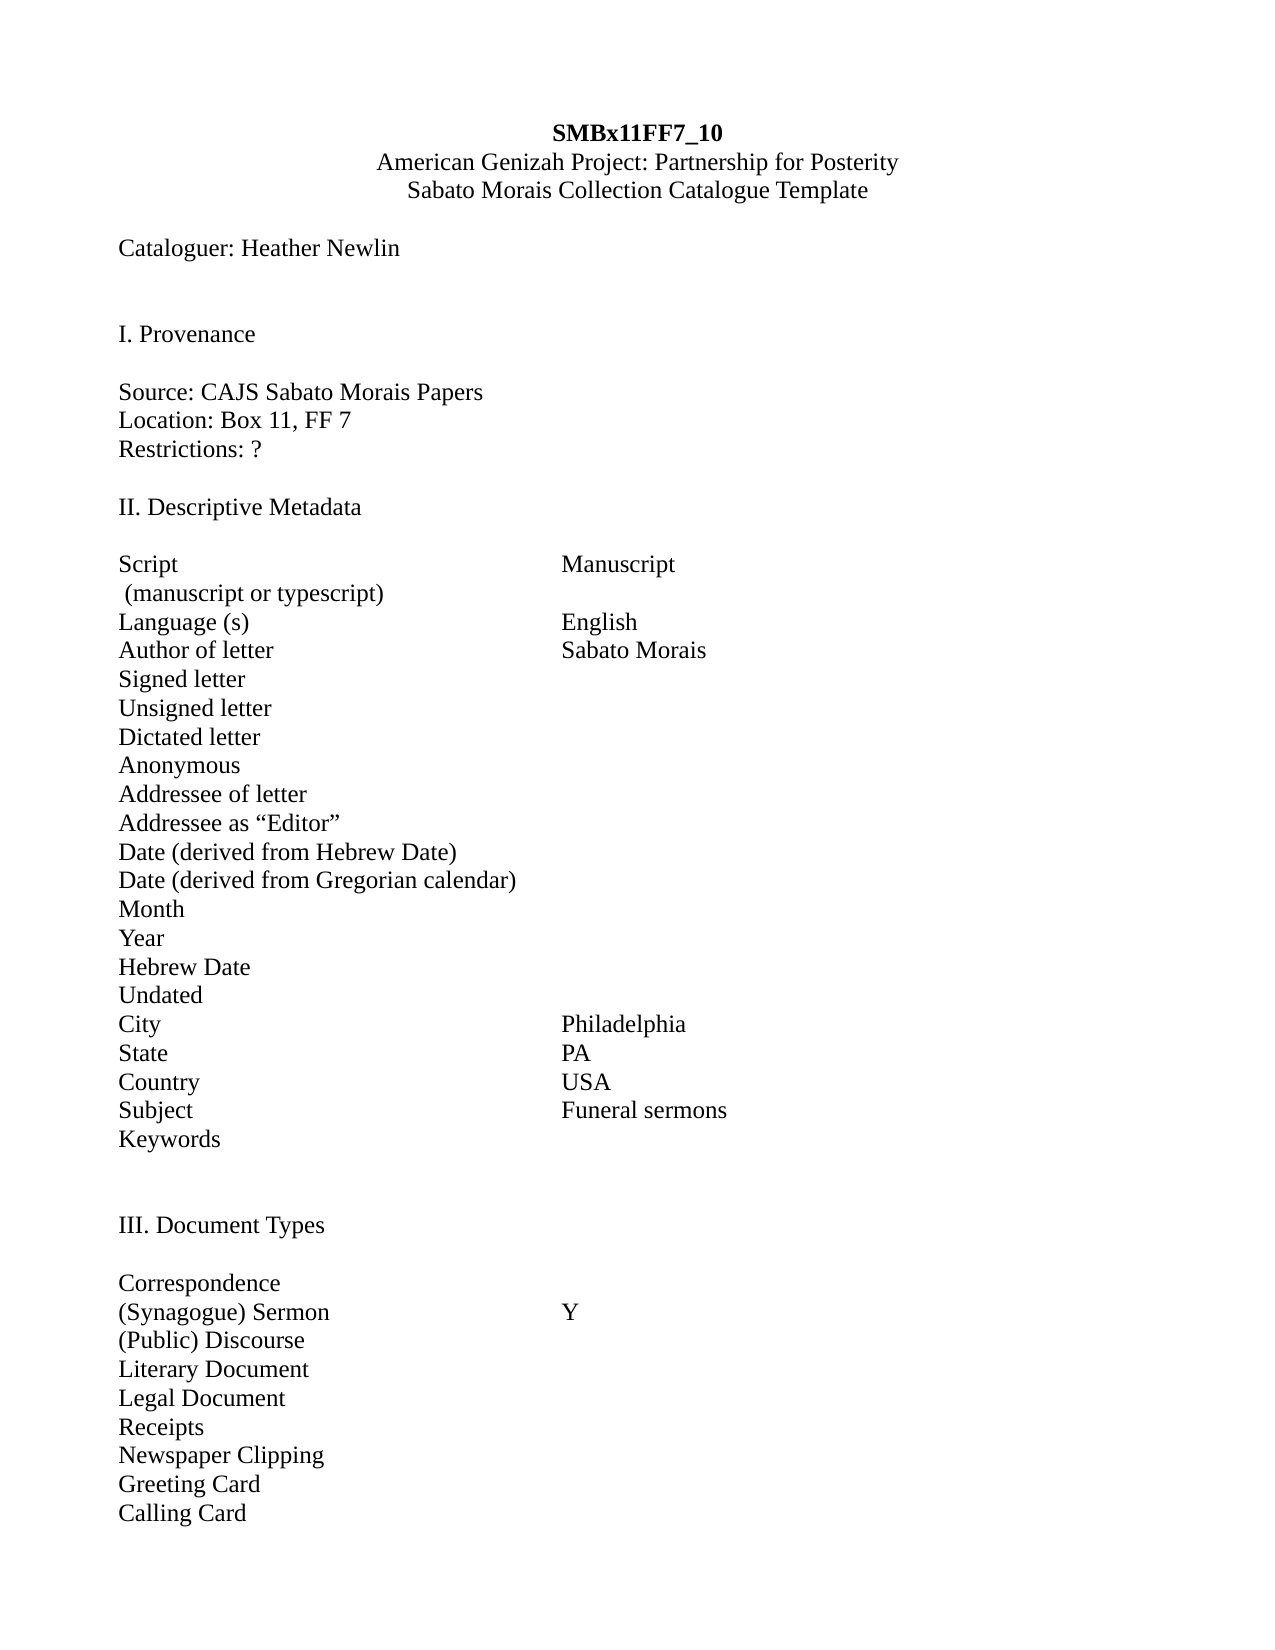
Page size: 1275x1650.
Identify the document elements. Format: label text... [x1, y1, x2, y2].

text Year [118, 923, 1157, 952]
text Receipts [118, 1412, 1157, 1441]
text Location: Box 11, FF 7 [118, 406, 1157, 434]
text Script Manuscript [118, 549, 1157, 578]
text Addressee as “Editor” [118, 808, 1157, 837]
text Date (derived from Hebrew Date) [118, 837, 1157, 866]
text Dictated letter [118, 722, 1157, 751]
text Literary Document [118, 1354, 1157, 1383]
text III. Document Types [118, 1211, 1157, 1239]
text Legal Document [118, 1383, 1157, 1412]
text Source: CAJS Sabato Morais Papers [118, 377, 1157, 406]
text II. Descriptive Metadata [118, 492, 1157, 521]
text Unsigned letter [118, 693, 1157, 722]
text Correspondence [118, 1268, 1157, 1297]
text City Philadelphia [118, 1009, 1157, 1038]
text Cataloguer: Heather Newlin [118, 233, 1157, 262]
text Month [118, 894, 1157, 923]
text Undated [118, 981, 1157, 1009]
text (Public) Discourse [118, 1326, 1157, 1354]
text I. Provenance [118, 319, 1157, 348]
text Hebrew Date [118, 952, 1157, 981]
text Author of letter Sabato Morais [118, 636, 1157, 664]
text Keywords [118, 1124, 1157, 1153]
text Anonymous [118, 751, 1157, 779]
text Subject Funeral sermons [118, 1096, 1157, 1124]
text SMBx11FF7_10 [118, 118, 1157, 147]
text Date (derived from Gregorian calendar) [118, 866, 1157, 894]
text (Synagogue) Sermon Y [118, 1297, 1157, 1326]
text (manuscript or typescript) [118, 578, 1157, 607]
text Greeting Card [118, 1469, 1157, 1498]
text Restrictions: ? [118, 434, 1157, 463]
text American Genizah Project: Partnership for Posterity [118, 147, 1157, 176]
text Language (s) English [118, 607, 1157, 636]
text Addressee of letter [118, 779, 1157, 808]
text Signed letter [118, 664, 1157, 693]
text Calling Card [118, 1498, 1157, 1527]
text Country USA [118, 1067, 1157, 1096]
text Sabato Morais Collection Catalogue Template [118, 176, 1157, 204]
text Newspaper Clipping [118, 1441, 1157, 1469]
text State PA [118, 1038, 1157, 1067]
